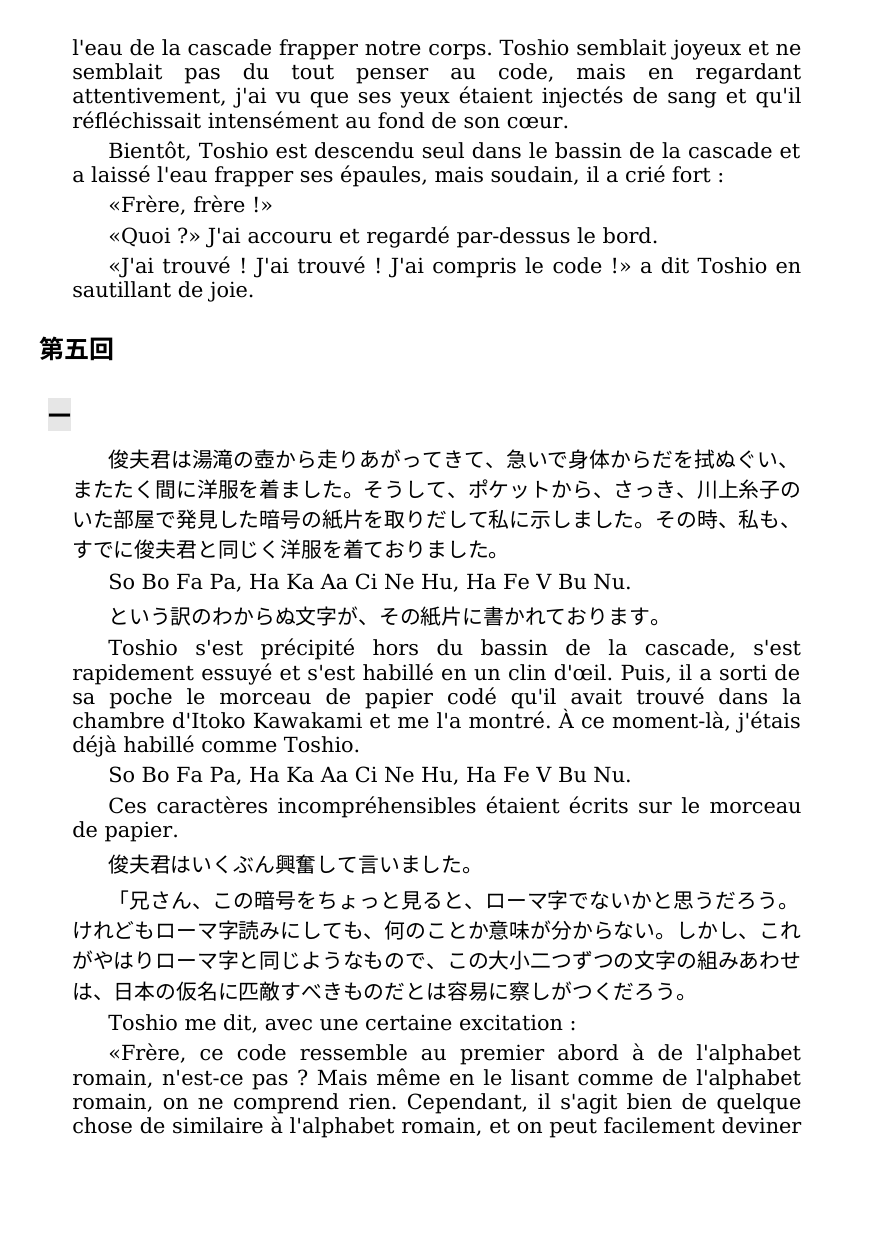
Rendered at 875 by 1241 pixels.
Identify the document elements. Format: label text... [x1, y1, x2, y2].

text Ces caractères incompréhensibles étaient écrits sur le morceau de papier. [72, 794, 802, 842]
text Toshio s'est précipité hors du bassin de la cascade, s'est rapidement essuyé et s'est habillé en un clin d'œil. Puis, il a sorti de sa poche le morceau de papier codé qu'il avait trouvé dans la chambre d'Itoko Kawakami et me l'a montré. À ce moment-là, j'étais déjà habillé comme Toshio. [72, 636, 802, 758]
text Bientôt, Toshio est descendu seul dans le bassin de la cascade et a laissé l'eau frapper ses épaules, mais soudain, il a crié fort : [72, 139, 802, 188]
subtitle 一 [71, 398, 838, 431]
subtitle 第五回 [36, 326, 838, 368]
text «Frère, frère !» [72, 193, 802, 218]
text «Quoi ?» J'ai accouru et regardé par-dessus le bord. [72, 224, 802, 248]
text 「兄さん、この暗号をちょっと見ると、ローマ字でないかと思うだろう。けれどもローマ字読みにしても、何のことか意味が分からない。しかし、これがやはりローマ字と同じようなもので、この大小二つずつの文字の組みあわせは、日本の仮名に匹敵すべきものだとは容易に察しがつくだろう。 [72, 884, 802, 1005]
text «J'ai trouvé ! J'ai trouvé ! J'ai compris le code !» a dit Toshio en sautillant de joie. [72, 254, 802, 302]
text So Bo Fa Pa, Ha Ka Aa Ci Ne Hu, Ha Fe V Bu Nu. [72, 763, 802, 788]
text という訳のわからぬ文字が、その紙片に書かれております。 [72, 600, 802, 630]
text So Bo Fa Pa, Ha Ka Aa Ci Ne Hu, Ha Fe V Bu Nu. [72, 570, 802, 594]
text l'eau de la cascade frapper notre corps. Toshio semblait joyeux et ne semblait pas du tout penser au code, mais en regardant attentivement, j'ai vu que ses yeux étaient injectés de sang et qu'il réfléchissait intensément au fond de son cœur. [72, 36, 802, 133]
text 俊夫君は湯滝の壺から走りあがってきて、急いで身体からだを拭ぬぐい、またたく間に洋服を着ました。そうして、ポケットから、さっき、川上糸子のいた部屋で発見した暗号の紙片を取りだして私に示しました。その時、私も、すでに俊夫君と同じく洋服を着ておりました。 [72, 443, 802, 564]
text «Frère, ce code ressemble au premier abord à de l'alphabet romain, n'est-ce pas ? Mais même en le lisant comme de l'alphabet romain, on ne comprend rien. Cependant, il s'agit bien de quelque chose de similaire à l'alphabet romain, et on peut facilement deviner [72, 1041, 802, 1138]
text Toshio me dit, avec une certaine excitation : [72, 1011, 802, 1035]
text 俊夫君はいくぶん興奮して言いました。 [72, 848, 802, 878]
